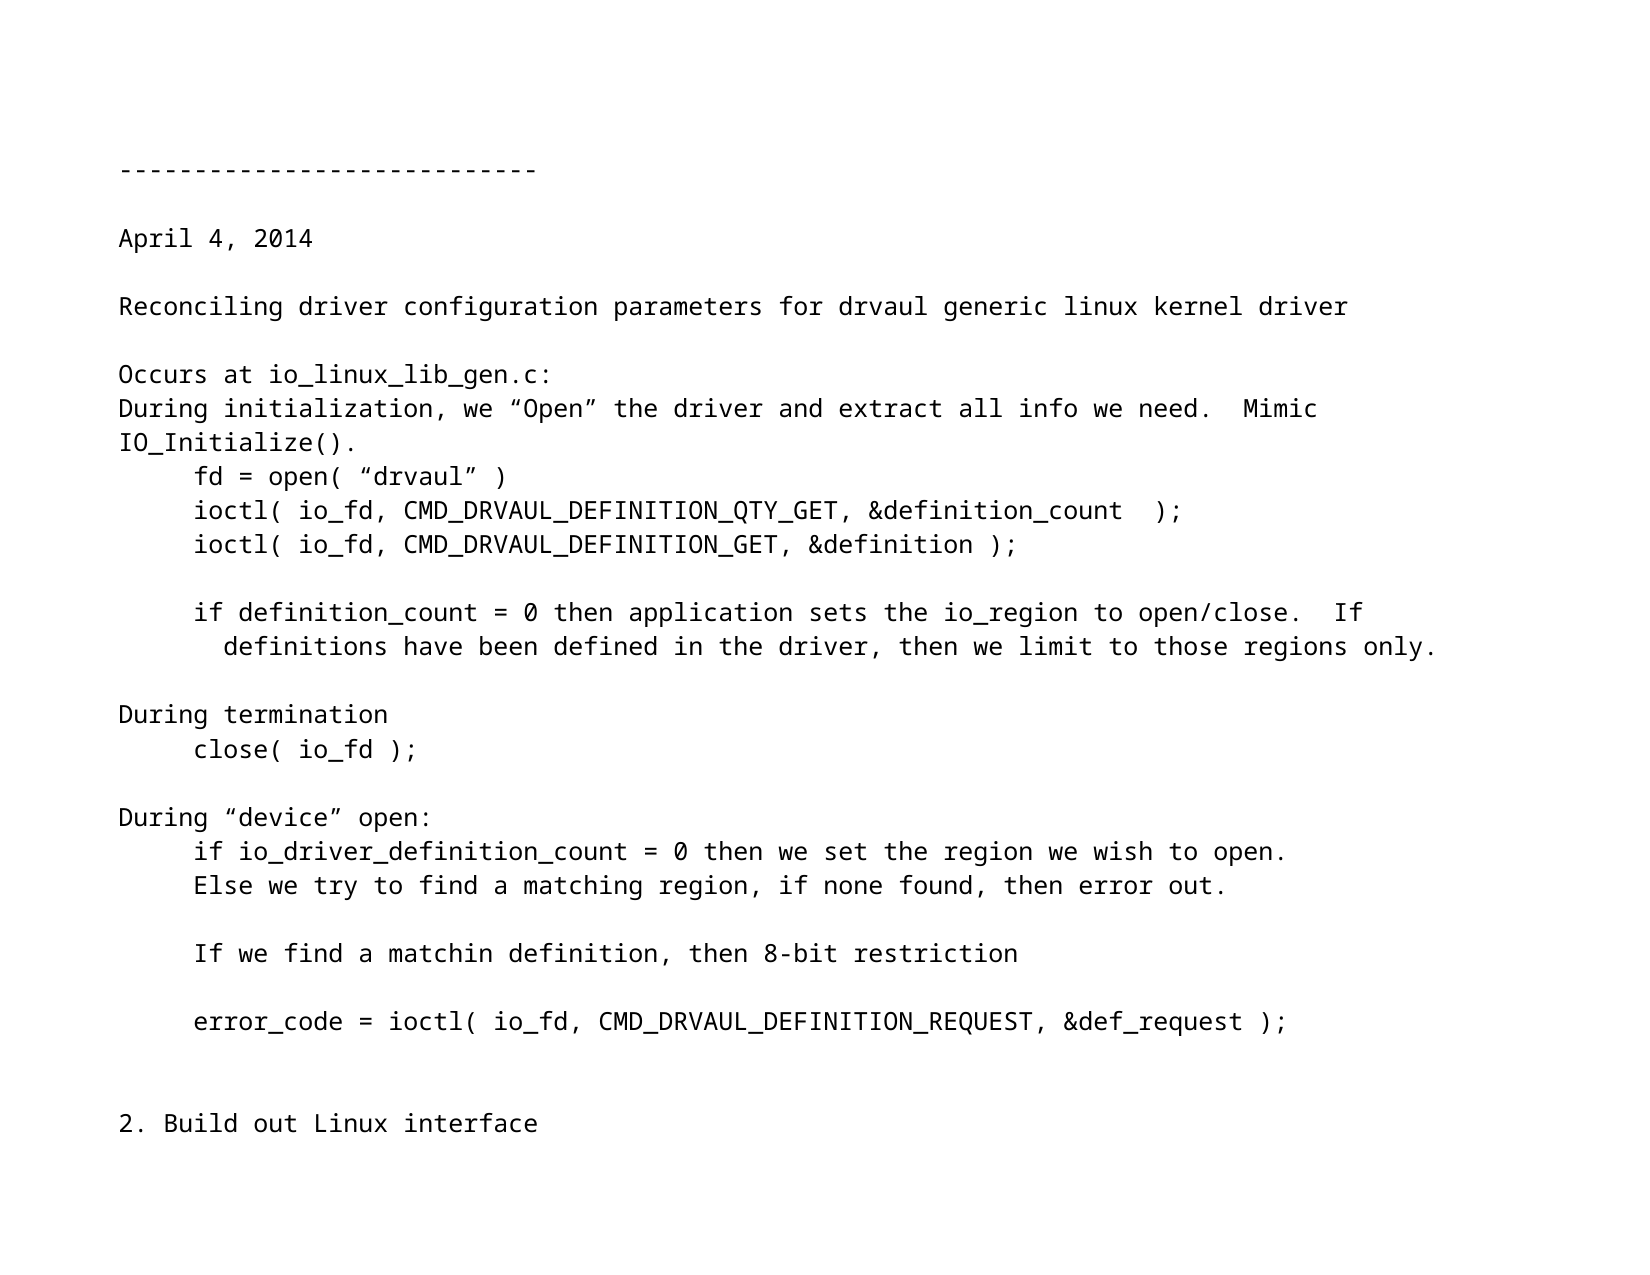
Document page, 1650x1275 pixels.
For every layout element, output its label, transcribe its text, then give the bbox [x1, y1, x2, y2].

text fd = open( “drvaul” ) [118, 459, 1532, 493]
text If we find a matchin definition, then 8-bit restriction [118, 936, 1532, 970]
text During “device” open: [118, 799, 1532, 833]
text ---------------------------- [118, 152, 1532, 186]
text Reconciling driver configuration parameters for drvaul generic linux kernel driver [118, 288, 1532, 322]
text if definition_count = 0 then application sets the io_region to open/close. If [118, 595, 1532, 629]
text ioctl( io_fd, CMD_DRVAUL_DEFINITION_GET, &definition ); [118, 527, 1532, 561]
text 2. Build out Linux interface [118, 1106, 1532, 1140]
text definitions have been defined in the driver, then we limit to those regions only. [118, 629, 1532, 663]
text error_code = ioctl( io_fd, CMD_DRVAUL_DEFINITION_REQUEST, &def_request ); [118, 1004, 1532, 1038]
text close( io_fd ); [118, 731, 1532, 765]
text ioctl( io_fd, CMD_DRVAUL_DEFINITION_QTY_GET, &definition_count ); [118, 493, 1532, 527]
text if io_driver_definition_count = 0 then we set the region we wish to open. [118, 833, 1532, 867]
text During termination [118, 697, 1532, 731]
text During initialization, we “Open” the driver and extract all info we need. Mimic IO_Initialize(). [118, 391, 1532, 459]
text Else we try to find a matching region, if none found, then error out. [118, 867, 1532, 902]
text Occurs at io_linux_lib_gen.c: [118, 357, 1532, 391]
text April 4, 2014 [118, 220, 1532, 254]
